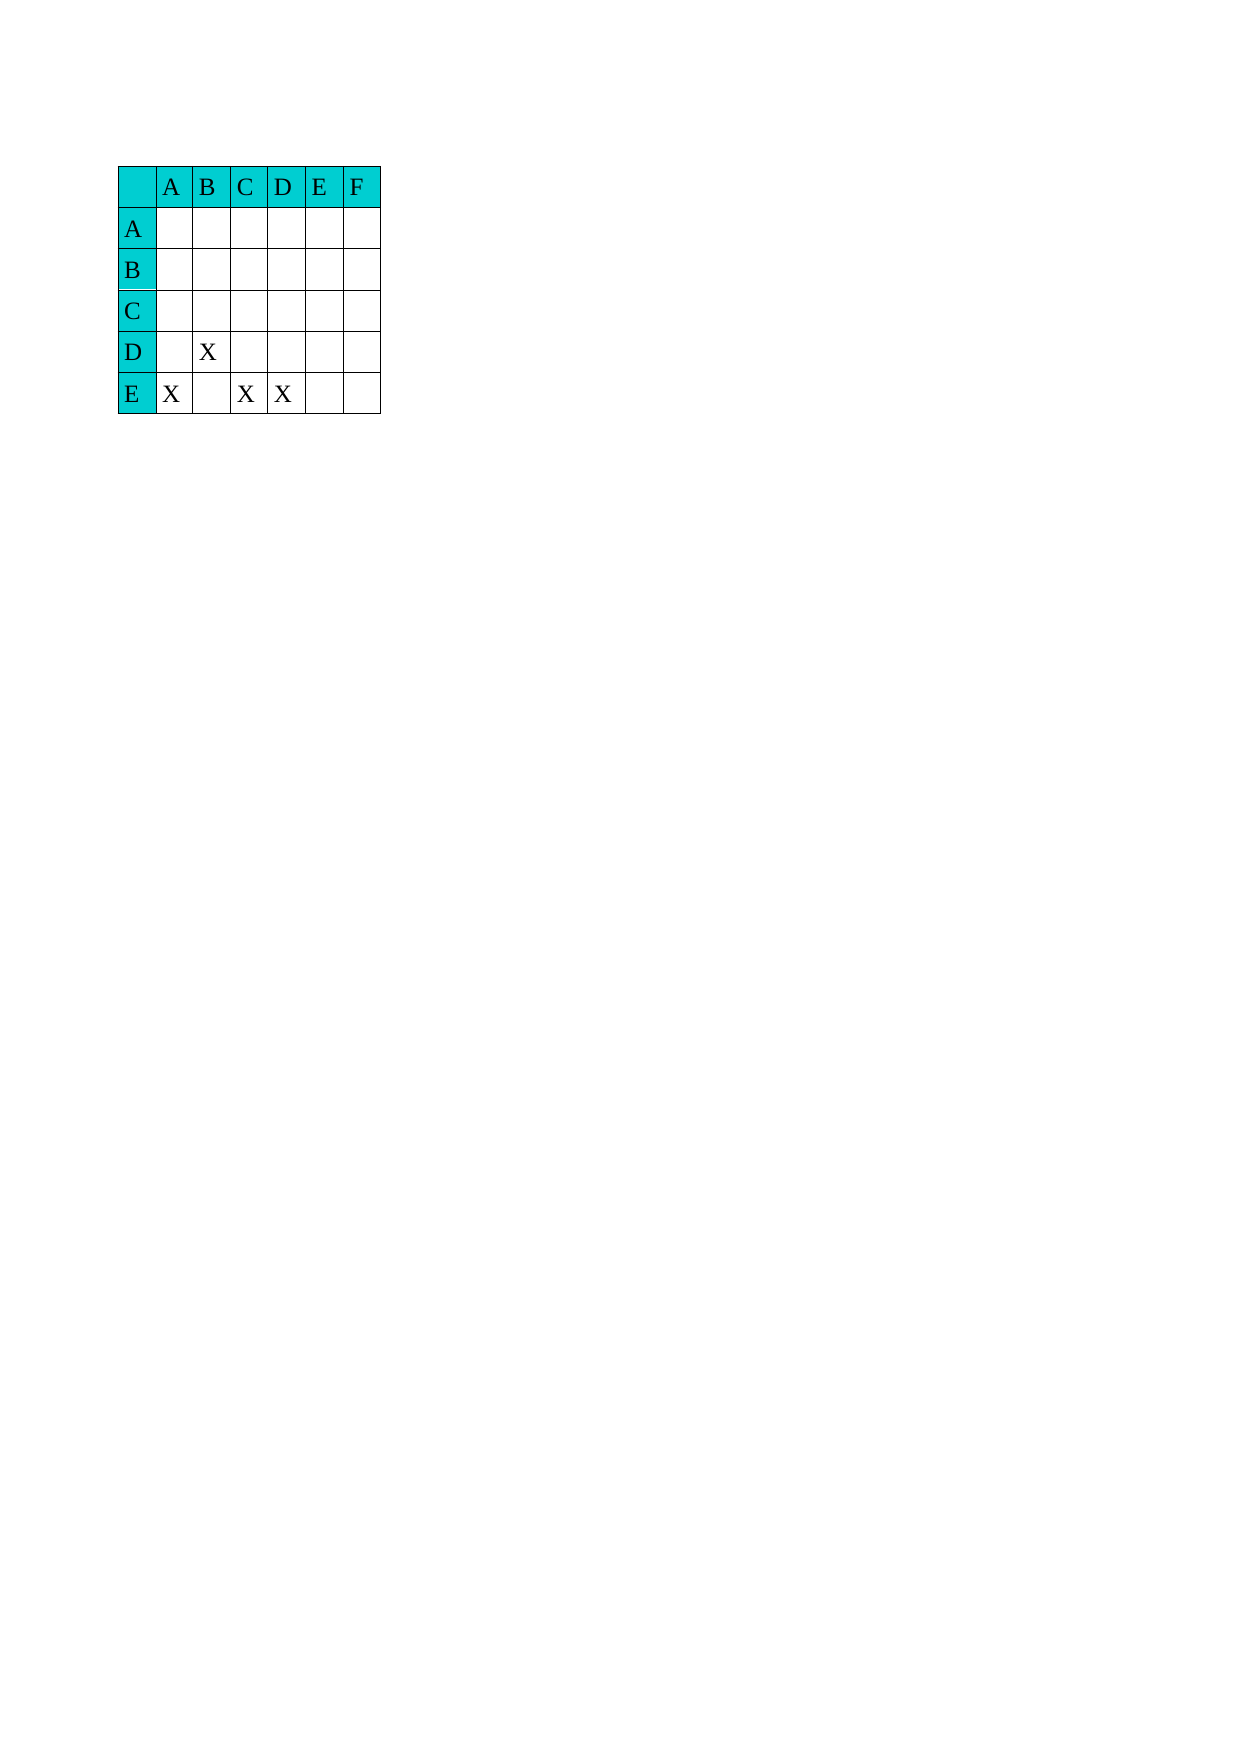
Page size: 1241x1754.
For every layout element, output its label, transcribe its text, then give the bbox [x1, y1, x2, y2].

table_header B [193, 167, 230, 207]
table_cell [268, 291, 305, 331]
table_cell [306, 332, 343, 372]
table_cell [344, 332, 380, 372]
table_header [119, 167, 156, 207]
table_header F [344, 167, 380, 207]
table_cell [268, 249, 305, 289]
table_cell [157, 332, 192, 372]
table_cell X [268, 373, 305, 413]
table_cell [231, 332, 267, 372]
table_cell [306, 373, 343, 413]
table_cell A [119, 208, 156, 248]
table_cell [157, 208, 192, 248]
table_cell E [119, 373, 156, 413]
table_cell [306, 291, 343, 331]
table_cell [344, 208, 380, 248]
table_cell C [119, 291, 156, 331]
table_cell [268, 208, 305, 248]
table_cell [306, 208, 343, 248]
table_header E [306, 167, 343, 207]
table_cell B [119, 249, 156, 289]
table_cell [193, 373, 230, 413]
table_header D [268, 167, 305, 207]
table_cell [268, 332, 305, 372]
table_cell D [119, 332, 156, 372]
table_cell [193, 208, 230, 248]
table_cell X [157, 373, 192, 413]
table_cell X [231, 373, 267, 413]
table_cell [231, 208, 267, 248]
table_cell [193, 249, 230, 289]
table_cell X [193, 332, 230, 372]
table_cell [157, 291, 192, 331]
table_cell [306, 249, 343, 289]
table_cell [344, 291, 380, 331]
table_header C [231, 167, 267, 207]
table_cell [344, 249, 380, 289]
table_header A [157, 167, 192, 207]
table_cell [231, 291, 267, 331]
table_cell [157, 249, 192, 289]
table_cell [231, 249, 267, 289]
table_cell [193, 291, 230, 331]
table_cell [344, 373, 380, 413]
